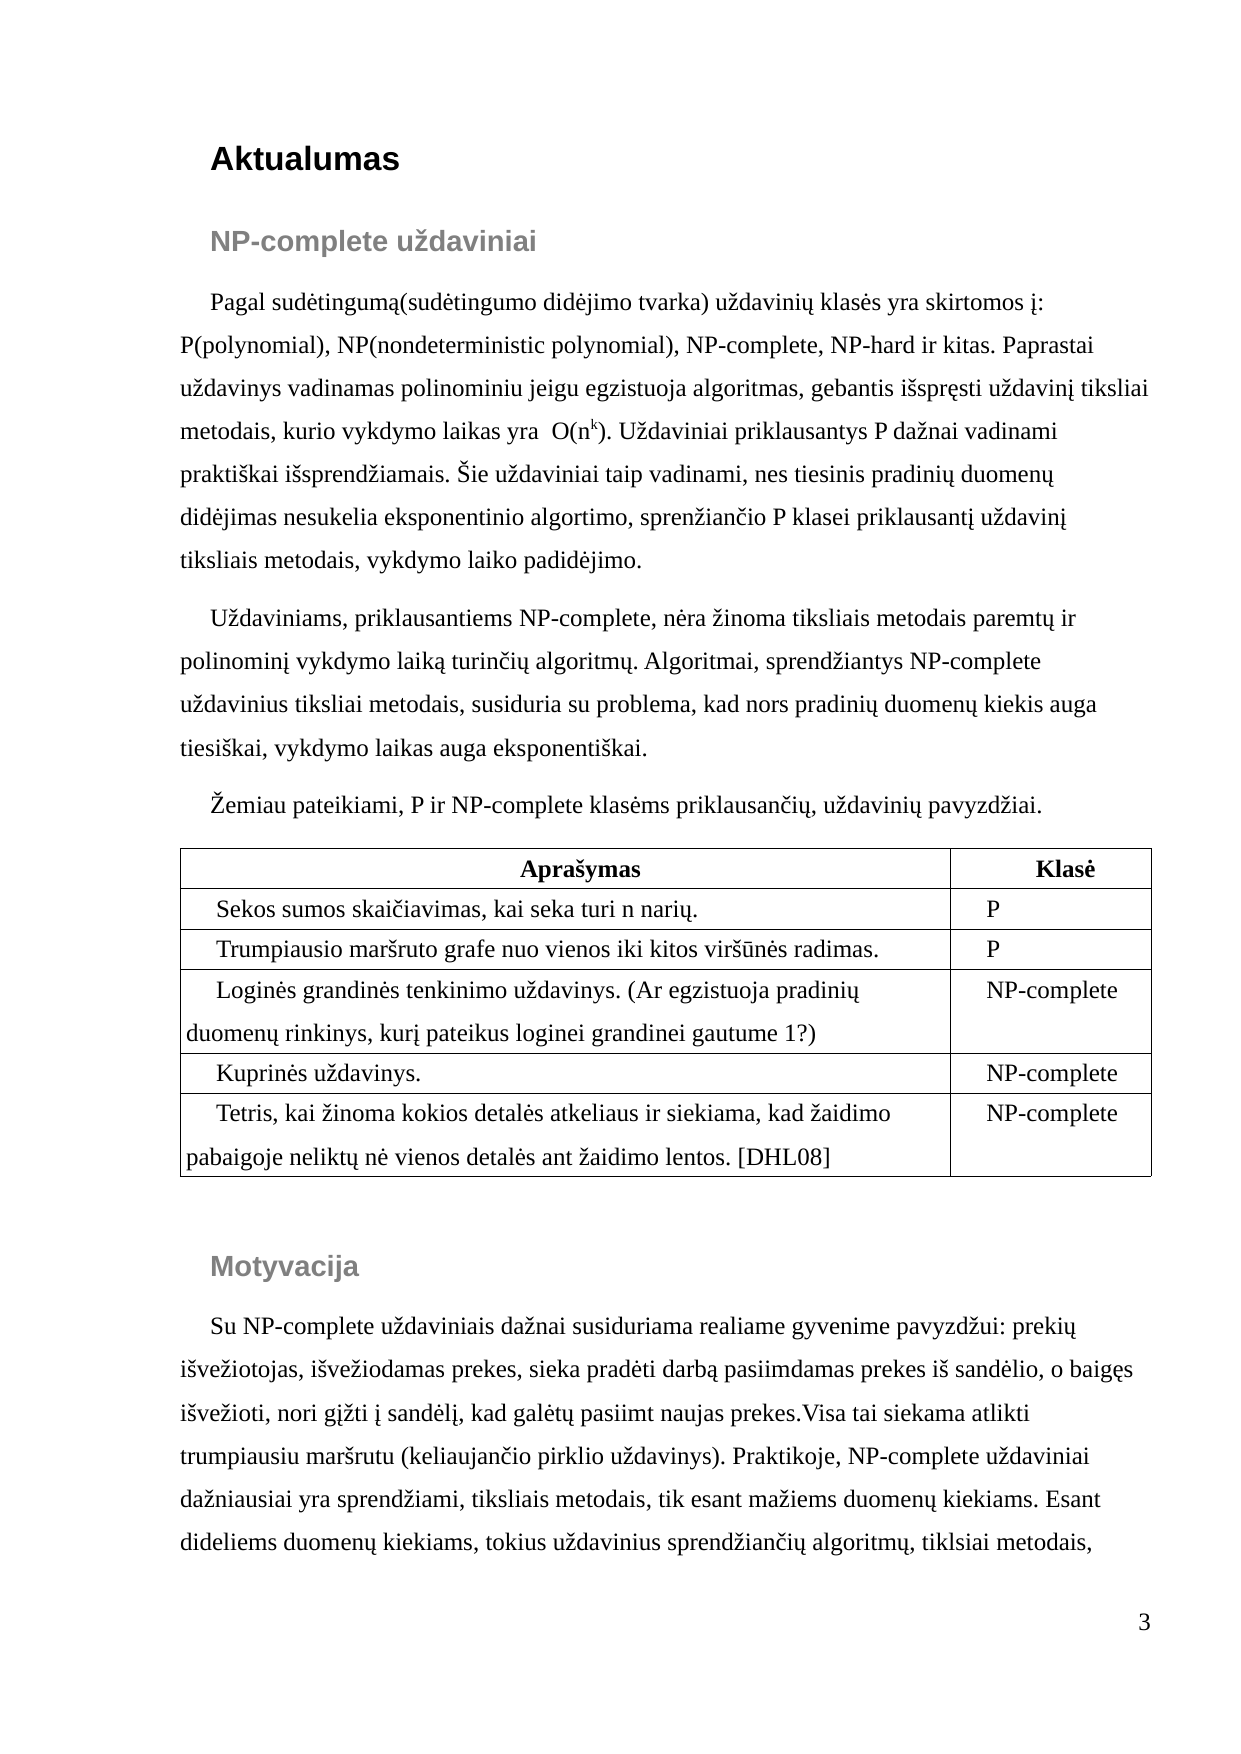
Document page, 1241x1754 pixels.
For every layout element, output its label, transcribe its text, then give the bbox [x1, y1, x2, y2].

text Žemiau pateikiami, P ir NP-complete klasėms priklausančių, uždavinių pavyzdžiai. [180, 790, 1151, 819]
table_cell Kuprinės uždavinys. [181, 1054, 950, 1093]
table_cell NP-complete [951, 1054, 1151, 1093]
text Su NP-complete uždaviniais dažnai susiduriama realiame gyvenime pavyzdžui: prekių išvežiotojas, išvežiodamas prekes, sieka pradėti darbą pasiimdamas prekes iš sandėlio, o baigęs išvežioti, nori gįžti į sandėlį, kad galėtų pasiimt naujas prekes.Visa tai siekama atlikti trumpiausiu maršrutu (keliaujančio pirklio uždavinys). Praktikoje, NP-complete uždaviniai dažniausiai yra sprendžiami, tiksliais metodais, tik esant mažiems duomenų kiekiams. Esant dideliems duomenų kiekiams, tokius uždavinius sprendžiančių algoritmų, tiklsiai metodais, [180, 1311, 1151, 1556]
table_cell Sekos sumos skaičiavimas, kai seka turi n narių. [181, 889, 950, 929]
text Pagal sudėtingumą(sudėtingumo didėjimo tvarka) uždavinių klasės yra skirtomos į: P(polynomial), NP(nondeterministic polynomial), NP-complete, NP-hard ir kitas. Paprastai uždavinys vadinamas polinominiu jeigu egzistuoja algoritmas, gebantis išspręsti uždavinį tiksliai metodais, kurio vykdymo laikas yra O(nk). Uždaviniai priklausantys P dažnai vadinami praktiškai išsprendžiamais. Šie uždaviniai taip vadinami, nes tiesinis pradinių duomenų didėjimas nesukelia eksponentinio algortimo, sprenžiančio P klasei priklausantį uždavinį tiksliais metodais, vykdymo laiko padidėjimo. [180, 287, 1151, 574]
subtitle Motyvacija [180, 1248, 1151, 1282]
table_cell NP-complete [951, 970, 1151, 1052]
subtitle NP-complete uždaviniai [180, 224, 1151, 257]
table_cell NP-complete [951, 1094, 1151, 1176]
table_cell Loginės grandinės tenkinimo uždavinys. (Ar egzistuoja pradinių duomenų rinkinys, kurį pateikus loginei grandinei gautume 1?) [181, 970, 950, 1052]
table_cell Tetris, kai žinoma kokios detalės atkeliaus ir siekiama, kad žaidimo pabaigoje neliktų nė vienos detalės ant žaidimo lentos. [DHL08] [181, 1094, 950, 1176]
subtitle Aktualumas [180, 139, 1151, 178]
table_cell P [951, 889, 1151, 929]
text Uždaviniams, priklausantiems NP-complete, nėra žinoma tiksliais metodais paremtų ir polinominį vykdymo laiką turinčių algoritmų. Algoritmai, sprendžiantys NP-complete uždavinius tiksliai metodais, susiduria su problema, kad nors pradinių duomenų kiekis auga tiesiškai, vykdymo laikas auga eksponentiškai. [180, 603, 1151, 761]
table_cell Trumpiausio maršruto grafe nuo vienos iki kitos viršūnės radimas. [181, 930, 950, 969]
table_header Klasė [951, 849, 1151, 888]
table_header Aprašymas [181, 849, 950, 888]
table_cell P [951, 930, 1151, 969]
